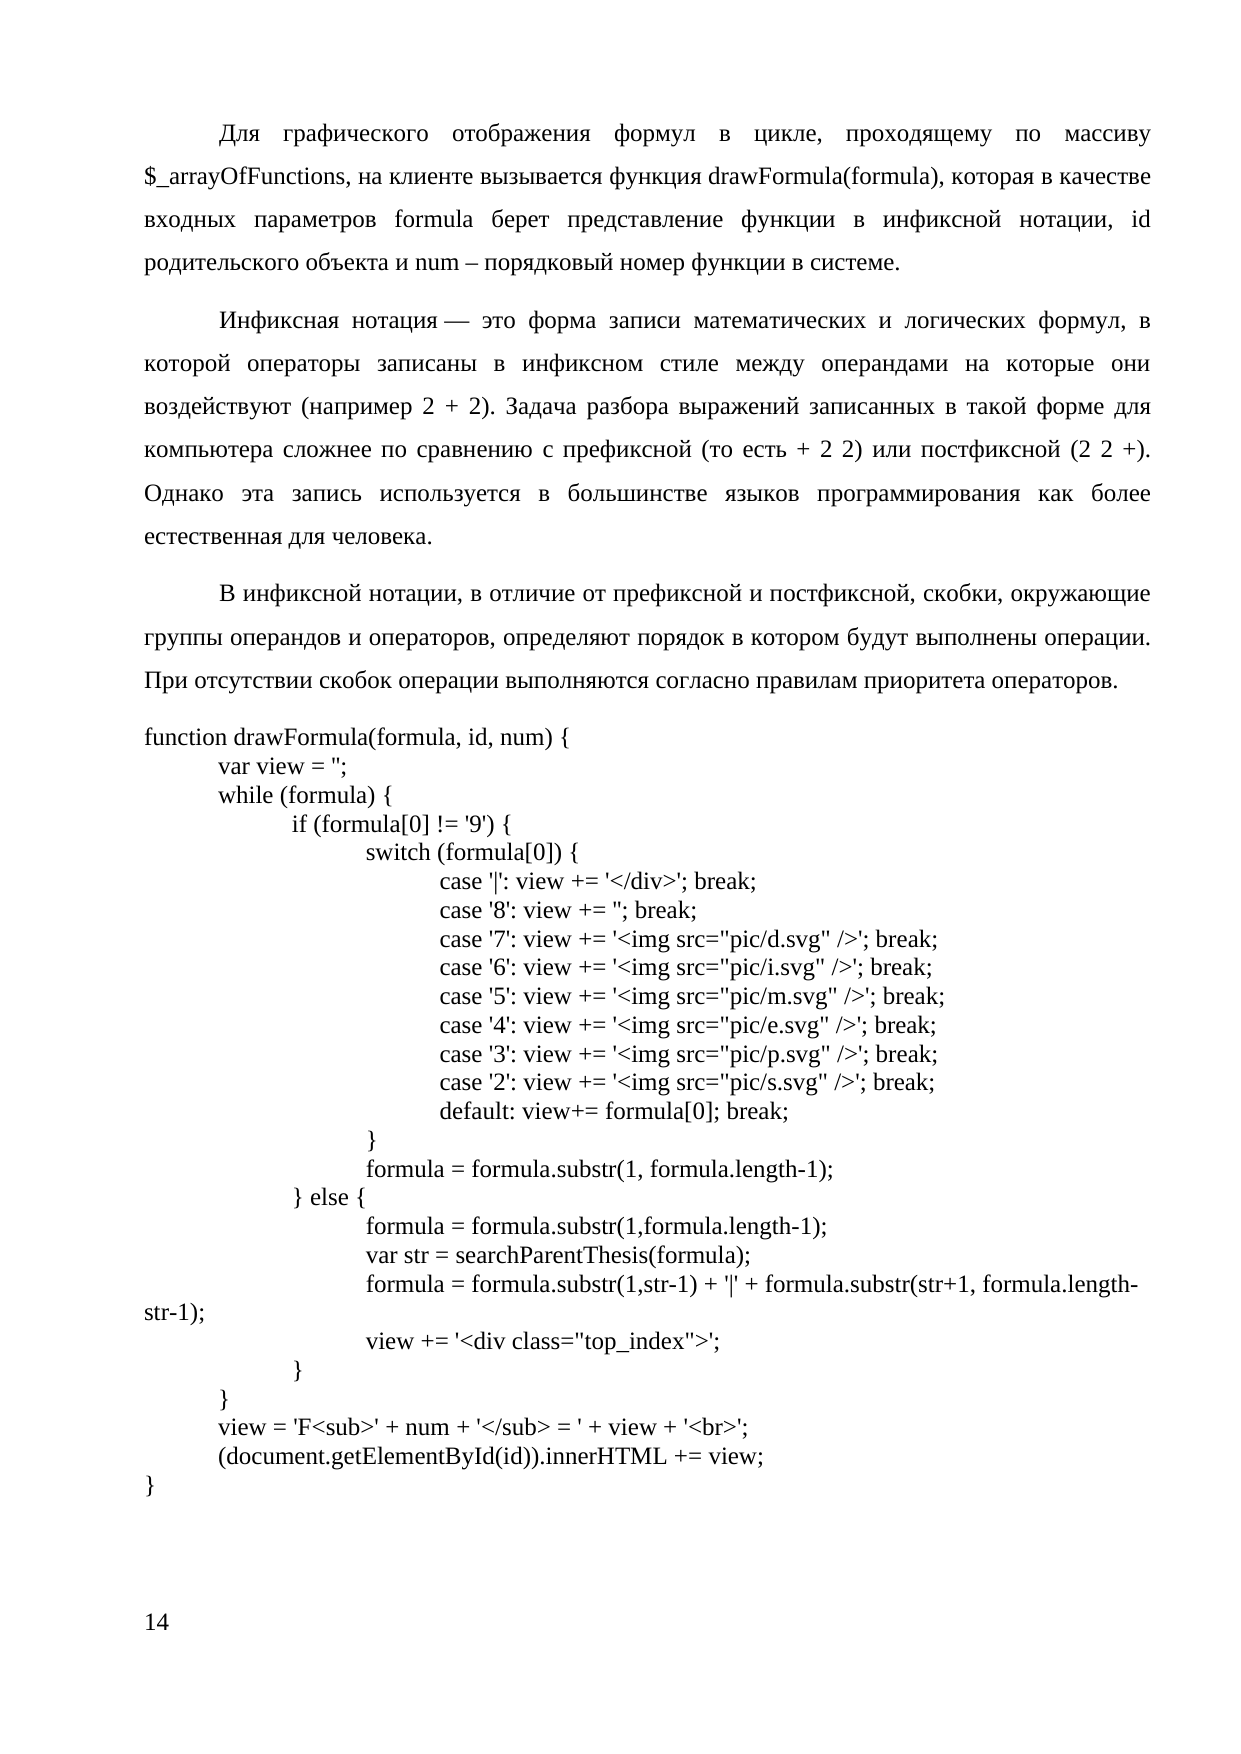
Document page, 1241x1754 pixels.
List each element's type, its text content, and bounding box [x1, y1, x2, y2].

text case '5': view += '<img src="pic/m.svg" />'; break; [144, 981, 1152, 1010]
text case '7': view += '<img src="pic/d.svg" />'; break; [144, 924, 1152, 952]
text Инфиксная нотация — это форма записи математических и логических формул, в которой операторы записаны в инфиксном стиле между операндами на которые они воздействуют (например 2 + 2). Задача разбора выражений записанных в такой форме для компьютера сложнее по сравнению с префиксной (то есть + 2 2) или постфиксной (2 2 +). Однако эта запись используется в большинстве языков программирования как более естественная для человека. [144, 305, 1152, 549]
text } [144, 1355, 1152, 1384]
text (document.getElementById(id)).innerHTML += view; [144, 1441, 1152, 1470]
text } [144, 1470, 1152, 1499]
text } [144, 1384, 1152, 1412]
text } [144, 1125, 1152, 1154]
text default: view+= formula[0]; break; [144, 1096, 1152, 1125]
text view += '<div class="top_index">'; [144, 1326, 1152, 1355]
text case '8': view += ''; break; [144, 895, 1152, 924]
text formula = formula.substr(1, formula.length-1); [144, 1154, 1152, 1182]
text case '4': view += '<img src="pic/e.svg" />'; break; [144, 1010, 1152, 1039]
text case '|': view += '</div>'; break; [144, 866, 1152, 895]
text case '3': view += '<img src="pic/p.svg" />'; break; [144, 1039, 1152, 1067]
text function drawFormula(formula, id, num) { [144, 722, 1152, 751]
text formula = formula.substr(1,formula.length-1); [144, 1211, 1152, 1240]
text В инфиксной нотации, в отличие от префиксной и постфиксной, скобки, окружающие группы операндов и операторов, определяют порядок в котором будут выполнены операции. При отсутствии скобок операции выполняются согласно правилам приоритета операторов. [144, 578, 1152, 693]
text while (formula) { [144, 780, 1152, 809]
text var str = searchParentThesis(formula); [144, 1240, 1152, 1269]
text if (formula[0] != '9') { [144, 809, 1152, 837]
text Для графического отображения формул в цикле, проходящему по массиву $_arrayOfFunctions, на клиенте вызывается функция drawFormula(formula), которая в качестве входных параметров formula берет представление функции в инфиксной нотации, id родительского объекта и num – порядковый номер функции в системе. [144, 118, 1152, 276]
text } else { [144, 1182, 1152, 1211]
text var view = ''; [144, 751, 1152, 780]
text switch (formula[0]) { [144, 837, 1152, 866]
text case '2': view += '<img src="pic/s.svg" />'; break; [144, 1067, 1152, 1096]
text formula = formula.substr(1,str-1) + '|' + formula.substr(str+1, formula.length-str-1); [144, 1269, 1152, 1326]
text view = 'F<sub>' + num + '</sub> = ' + view + '<br>'; [144, 1412, 1152, 1441]
text case '6': view += '<img src="pic/i.svg" />'; break; [144, 952, 1152, 981]
